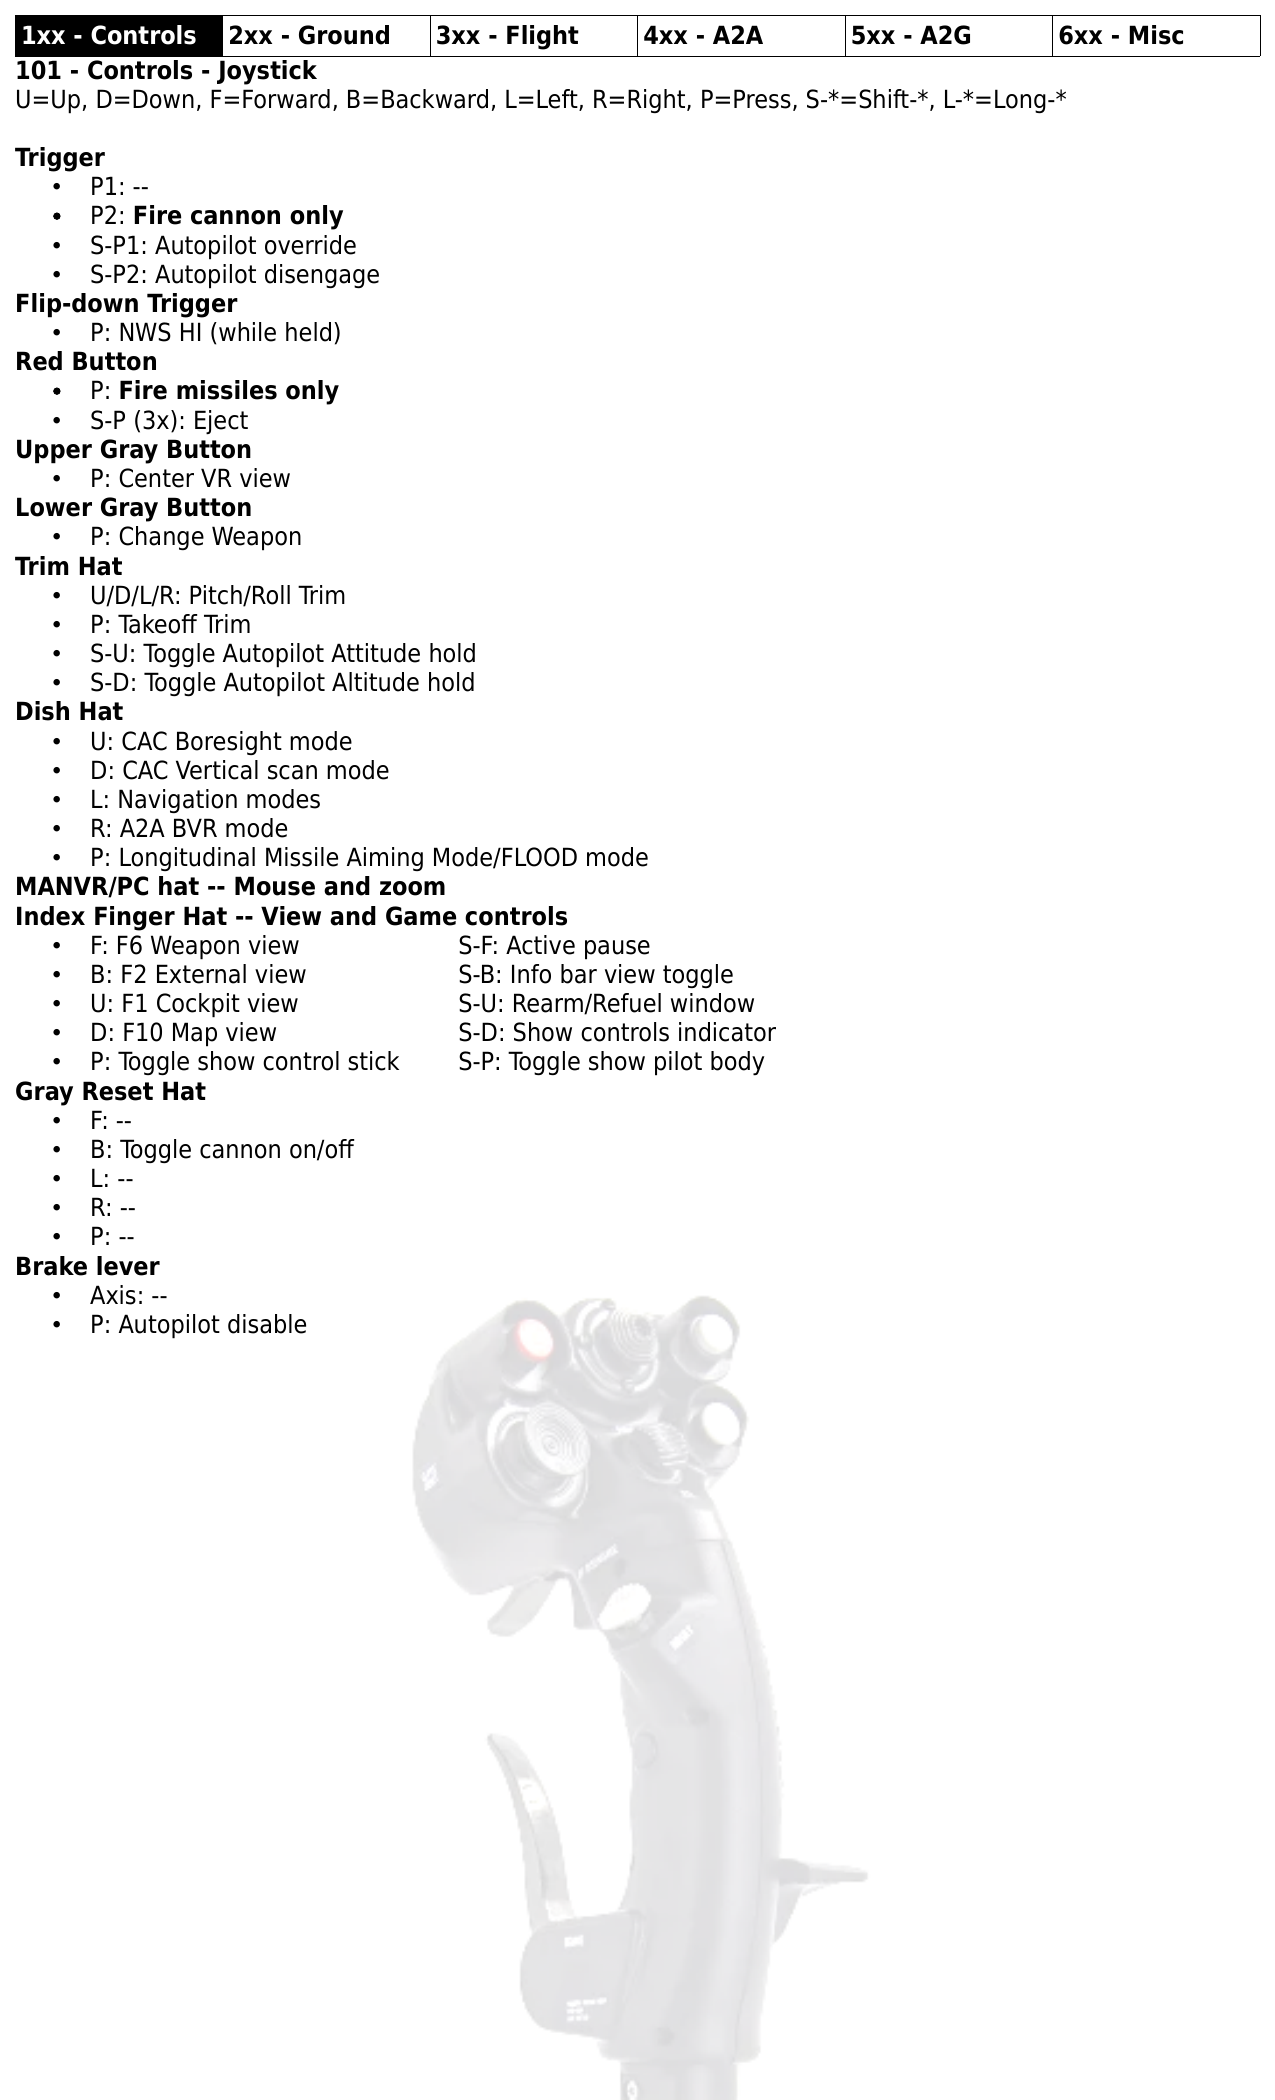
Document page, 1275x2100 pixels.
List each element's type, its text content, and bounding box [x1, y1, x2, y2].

text MANVR/PC hat -- Mouse and zoom [15, 872, 1260, 902]
text Trigger [15, 143, 1260, 172]
list F: -- [52, 1106, 1260, 1135]
text Dish Hat [15, 697, 1260, 727]
list U: CAC Boresight mode [52, 727, 1260, 756]
list P: Takeoff Trim [52, 610, 1260, 639]
list P: Toggle show control stick S-P: Toggle show pilot body [52, 1047, 1260, 1077]
list D: CAC Vertical scan mode [52, 756, 1260, 785]
table_header 3xx - Flight [431, 16, 637, 56]
table_header 4xx - A2A [638, 16, 845, 56]
list S-D: Toggle Autopilot Altitude hold [52, 668, 1260, 697]
text Lower Gray Button [15, 493, 1260, 522]
list R: A2A BVR mode [52, 814, 1260, 843]
list P: -- [52, 1222, 1260, 1252]
table_header 2xx - Ground [223, 16, 430, 56]
list P: Center VR view [52, 464, 1260, 493]
list S-P1: Autopilot override [52, 231, 1260, 260]
list S-U: Toggle Autopilot Attitude hold [52, 639, 1260, 668]
list L: -- [52, 1164, 1260, 1193]
list P: Fire missiles only [52, 377, 1260, 406]
list P: Longitudinal Missile Aiming Mode/FLOOD mode [52, 843, 1260, 872]
list [887, 1310, 1260, 1339]
list P: NWS HI (while held) [52, 318, 1260, 347]
text Gray Reset Hat [15, 1077, 1260, 1106]
list U: F1 Cockpit view S-U: Rearm/Refuel window [52, 989, 1260, 1018]
list B: Toggle cannon on/off [52, 1135, 1260, 1164]
list L: Navigation modes [52, 785, 1260, 814]
list P: Autopilot disable [52, 1310, 388, 1339]
list [887, 1281, 1260, 1310]
list P: Change Weapon [52, 522, 1260, 552]
text Brake lever [15, 1252, 1260, 1281]
text U=Up, D=Down, F=Forward, B=Backward, L=Left, R=Right, P=Press, S-*=Shift-*, L-*=Long-* [15, 85, 1260, 114]
text Index Finger Hat -- View and Game controls [15, 902, 1260, 931]
list P1: -- [52, 172, 1260, 202]
list Axis: -- [52, 1281, 388, 1310]
table_header 5xx - A2G [846, 16, 1052, 56]
text 101 - Controls - Joystick [15, 57, 1260, 85]
list S-P2: Autopilot disengage [52, 260, 1260, 289]
text Trim Hat [15, 552, 1260, 581]
list D: F10 Map view S-D: Show controls indicator [52, 1018, 1260, 1047]
list P2: Fire cannon only [52, 202, 1260, 231]
list U/D/L/R: Pitch/Roll Trim [52, 581, 1260, 610]
list B: F2 External view S-B: Info bar view toggle [52, 960, 1260, 989]
text Upper Gray Button [15, 435, 1260, 464]
list S-P (3x): Eject [52, 406, 1260, 435]
text Flip-down Trigger [15, 289, 1260, 318]
table_header 6xx - Misc [1053, 16, 1260, 56]
text Red Button [15, 347, 1260, 377]
list R: -- [52, 1193, 1260, 1222]
list F: F6 Weapon view S-F: Active pause [52, 931, 1260, 960]
table_header 1xx - Controls [16, 16, 222, 56]
